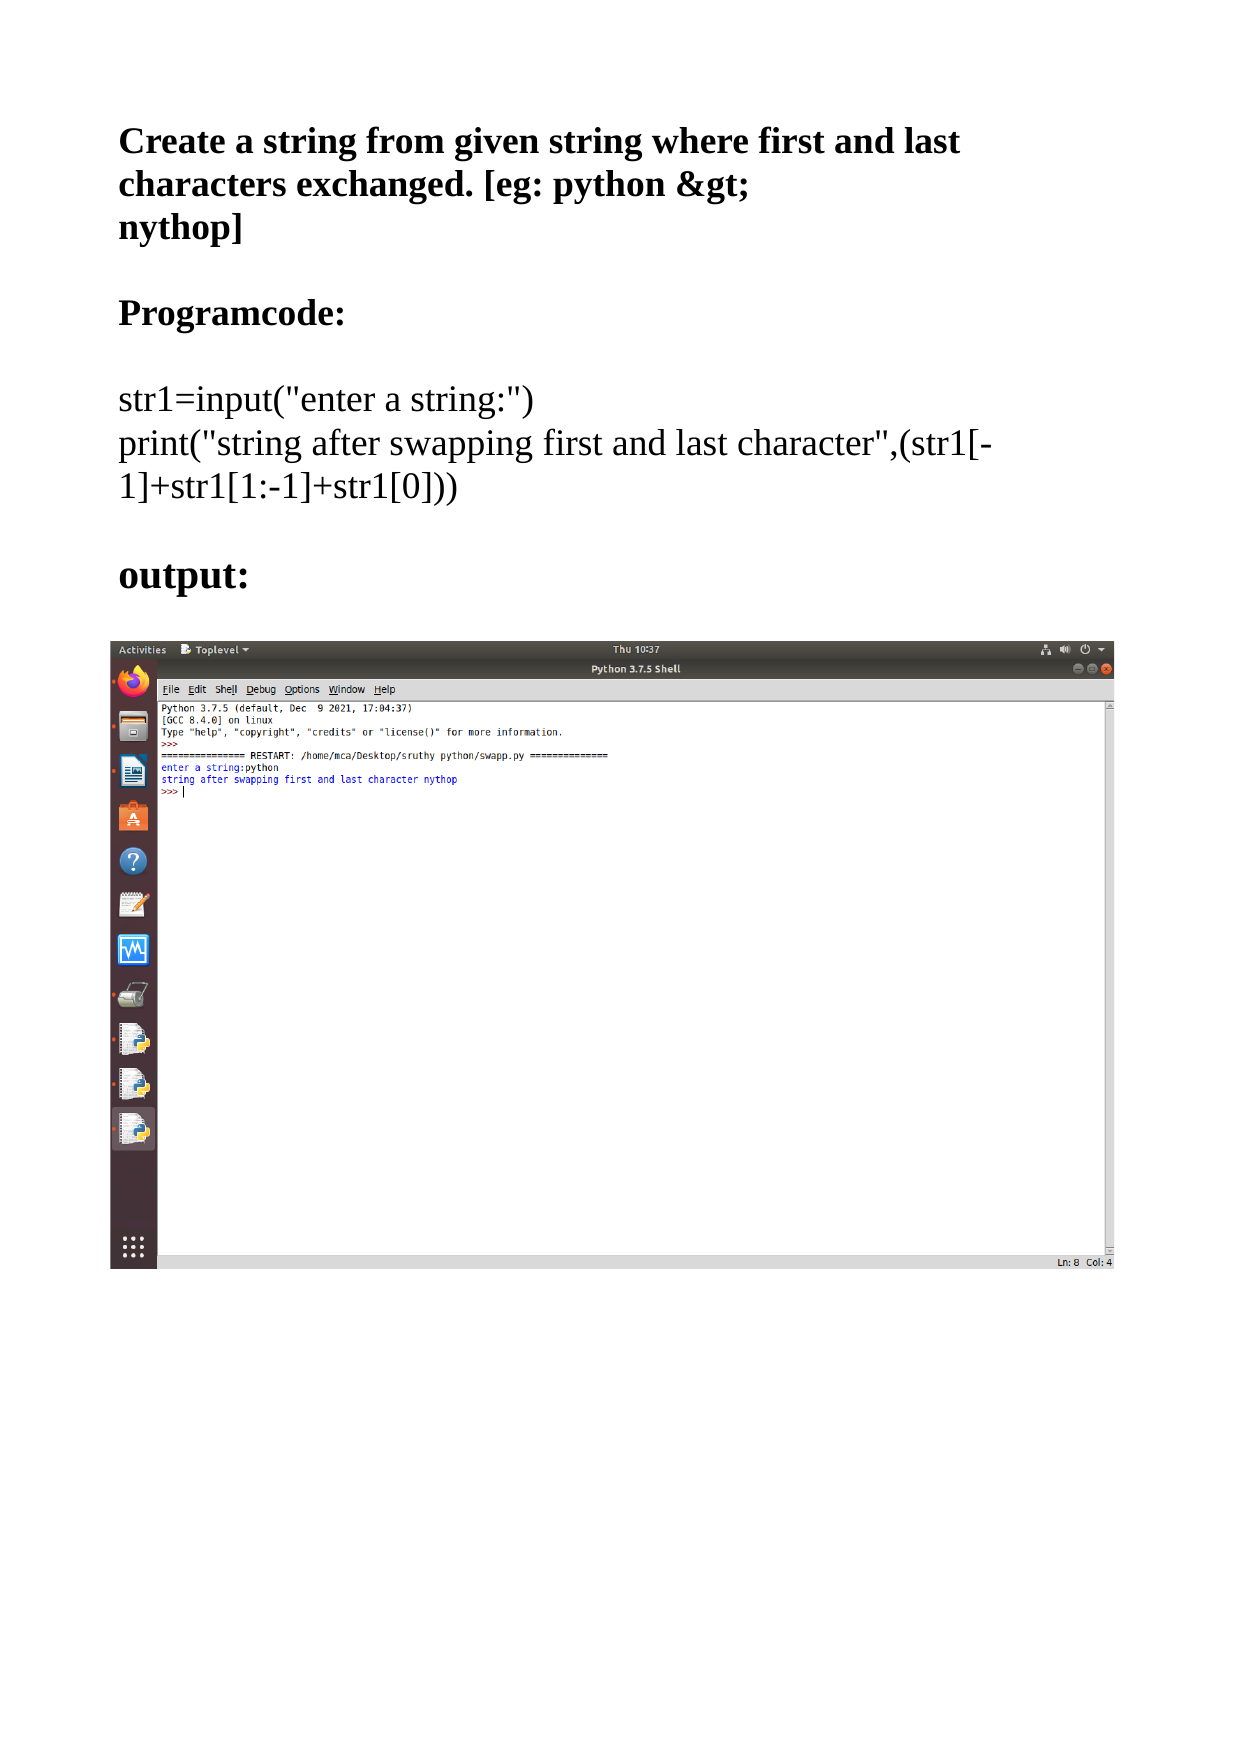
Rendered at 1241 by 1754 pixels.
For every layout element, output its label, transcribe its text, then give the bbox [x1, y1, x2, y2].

text output: [118, 549, 1122, 597]
text Create a string from given string where first and last characters exchanged. [eg: python &gt; [118, 118, 1122, 204]
text print("string after swapping first and last character",(str1[-1]+str1[1:-1]+str1[0])) [118, 420, 1122, 506]
picture [110, 641, 1115, 1269]
text str1=input("enter a string:") [118, 377, 1122, 420]
text Programcode: [118, 291, 1122, 334]
text nythop] [118, 204, 1122, 247]
